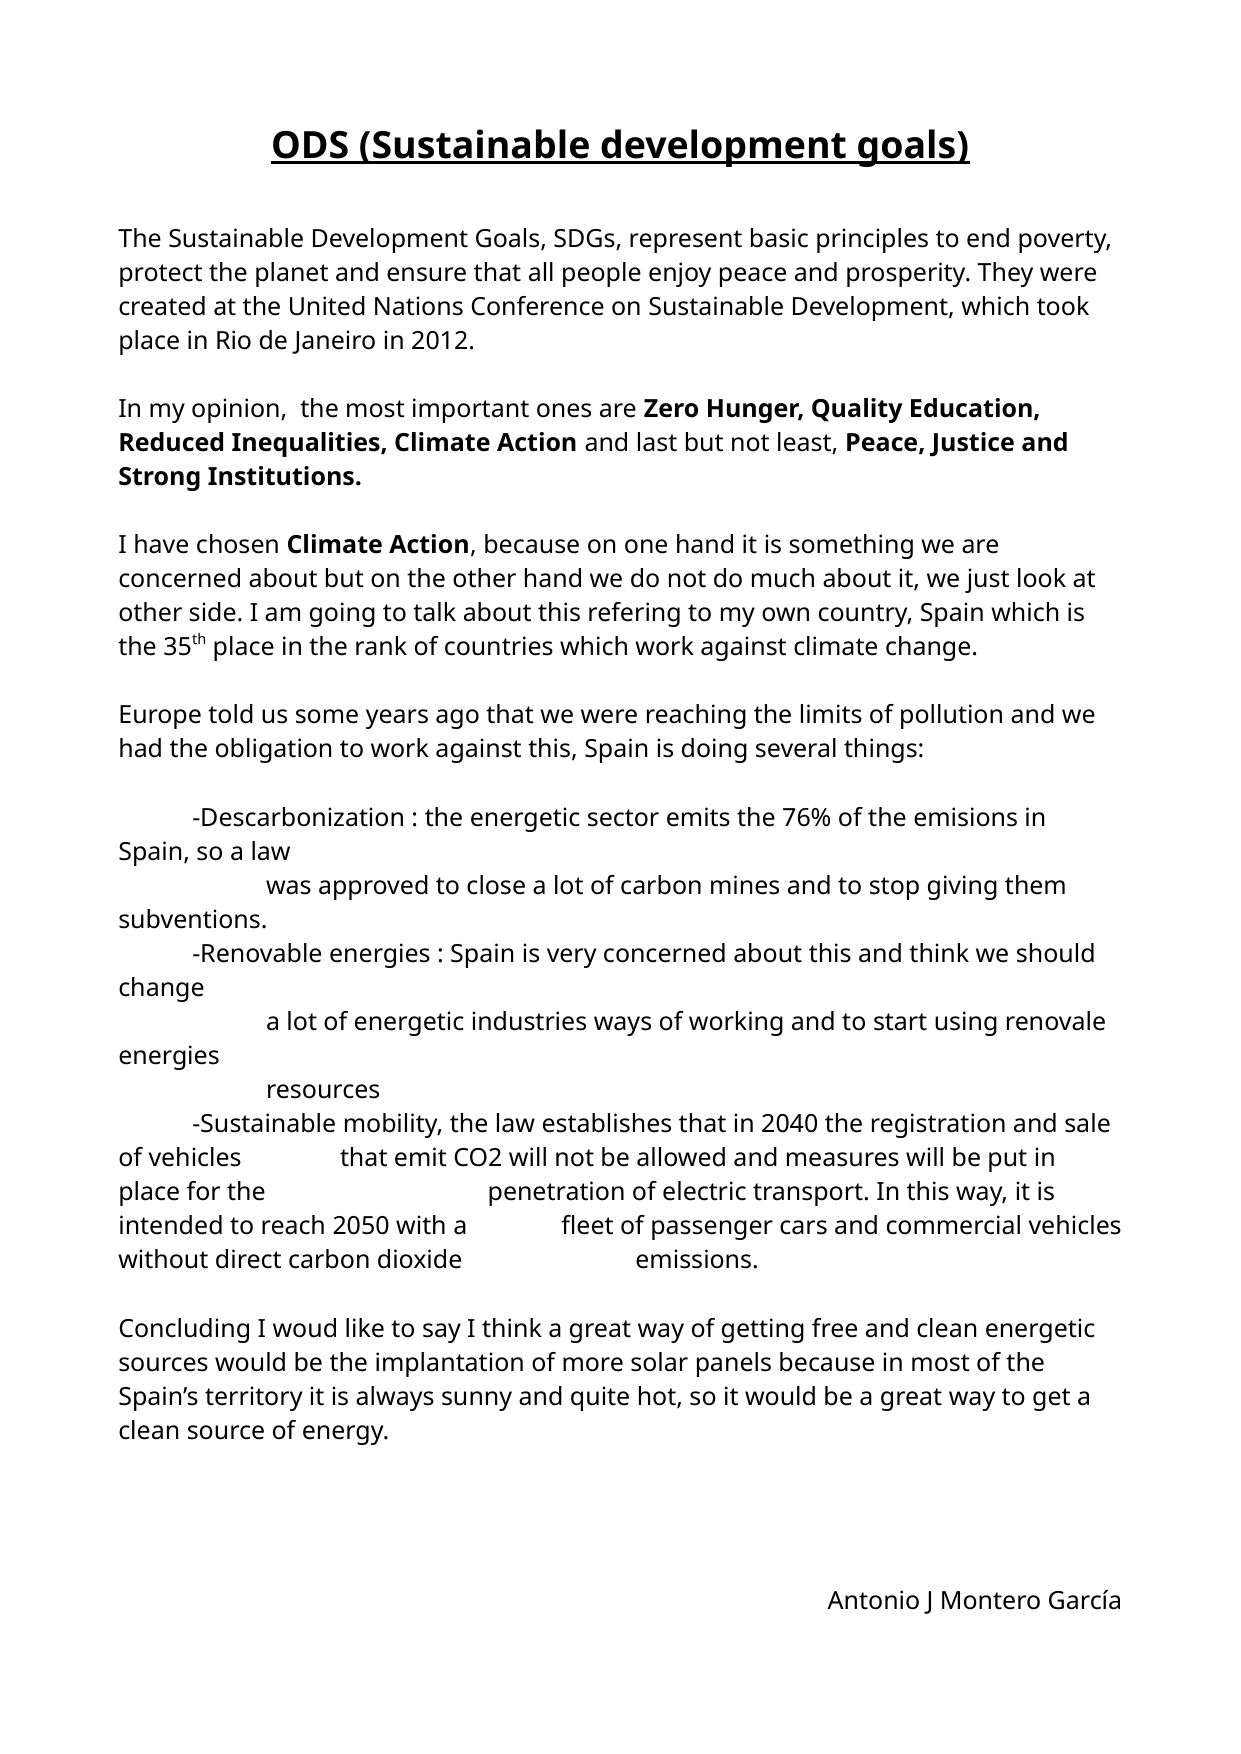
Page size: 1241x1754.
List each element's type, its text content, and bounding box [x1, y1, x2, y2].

text -Descarbonization : the energetic sector emits the 76% of the emisions in Spain, so a law [118, 799, 1122, 867]
text a lot of energetic industries ways of working and to start using renovale energies [118, 1004, 1122, 1072]
text The Sustainable Development Goals, SDGs, represent basic principles to end poverty, protect the planet and ensure that all people enjoy peace and prosperity. They were created at the United Nations Conference on Sustainable Development, which took place in Rio de Janeiro in 2012. [118, 220, 1122, 356]
text Antonio J Montero García [118, 1583, 1122, 1617]
text ODS (Sustainable development goals) [118, 118, 1122, 169]
text In my opinion, the most important ones are Zero Hunger, Quality Education, Reduced Inequalities, Climate Action and last but not least, Peace, Justice and Strong Institutions. [118, 391, 1122, 493]
text Concluding I woud like to say I think a great way of getting free and clean energetic sources would be the implantation of more solar panels because in most of the Spain’s territory it is always sunny and quite hot, so it would be a great way to get a clean source of energy. [118, 1310, 1122, 1446]
text Europe told us some years ago that we were reaching the limits of pollution and we had the obligation to work against this, Spain is doing several things: [118, 697, 1122, 765]
text I have chosen Climate Action, because on one hand it is something we are concerned about but on the other hand we do not do much about it, we just look at other side. I am going to talk about this refering to my own country, Spain which is the 35th place in the rank of countries which work against climate change. [118, 527, 1122, 663]
text -Sustainable mobility, the law establishes that in 2040 the registration and sale of vehicles that emit CO2 will not be allowed and measures will be put in place for the penetration of electric transport. In this way, it is intended to reach 2050 with a fleet of passenger cars and commercial vehicles without direct carbon dioxide emissions. [118, 1106, 1122, 1276]
text was approved to close a lot of carbon mines and to stop giving them subventions. [118, 867, 1122, 936]
text -Renovable energies : Spain is very concerned about this and think we should change [118, 936, 1122, 1004]
text resources [118, 1072, 1122, 1106]
